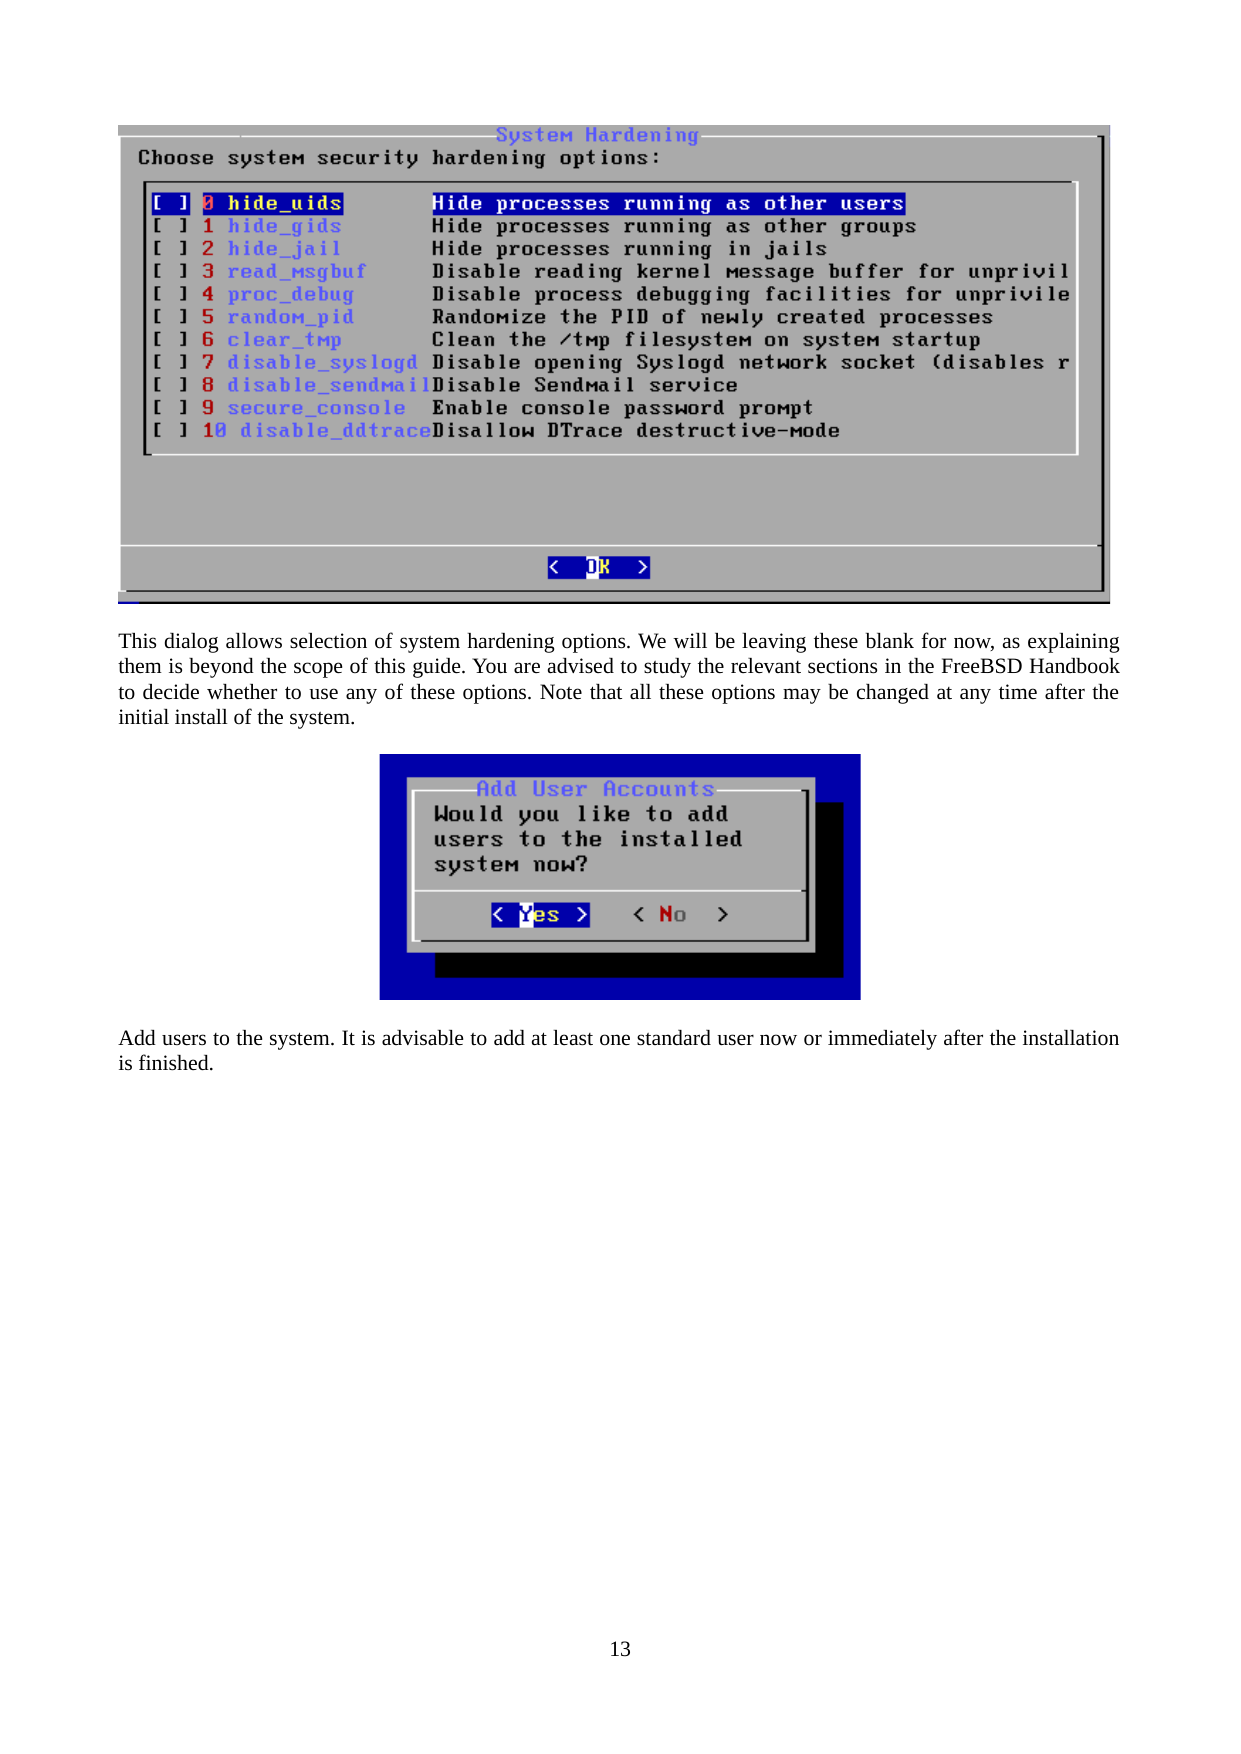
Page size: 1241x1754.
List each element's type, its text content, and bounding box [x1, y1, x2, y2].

text This dialog allows selection of system hardening options. We will be leaving these blank for now, as explaining them is beyond the scope of this guide. You are advised to study the relevant sections in the FreeBSD Handbook to decide whether to use any of these options. Note that all these options may be changed at any time after the initial install of the system. [118, 628, 1122, 729]
text Add users to the system. It is advisable to add at least one standard user now or immediately after the installation is finished. [118, 1025, 1122, 1075]
